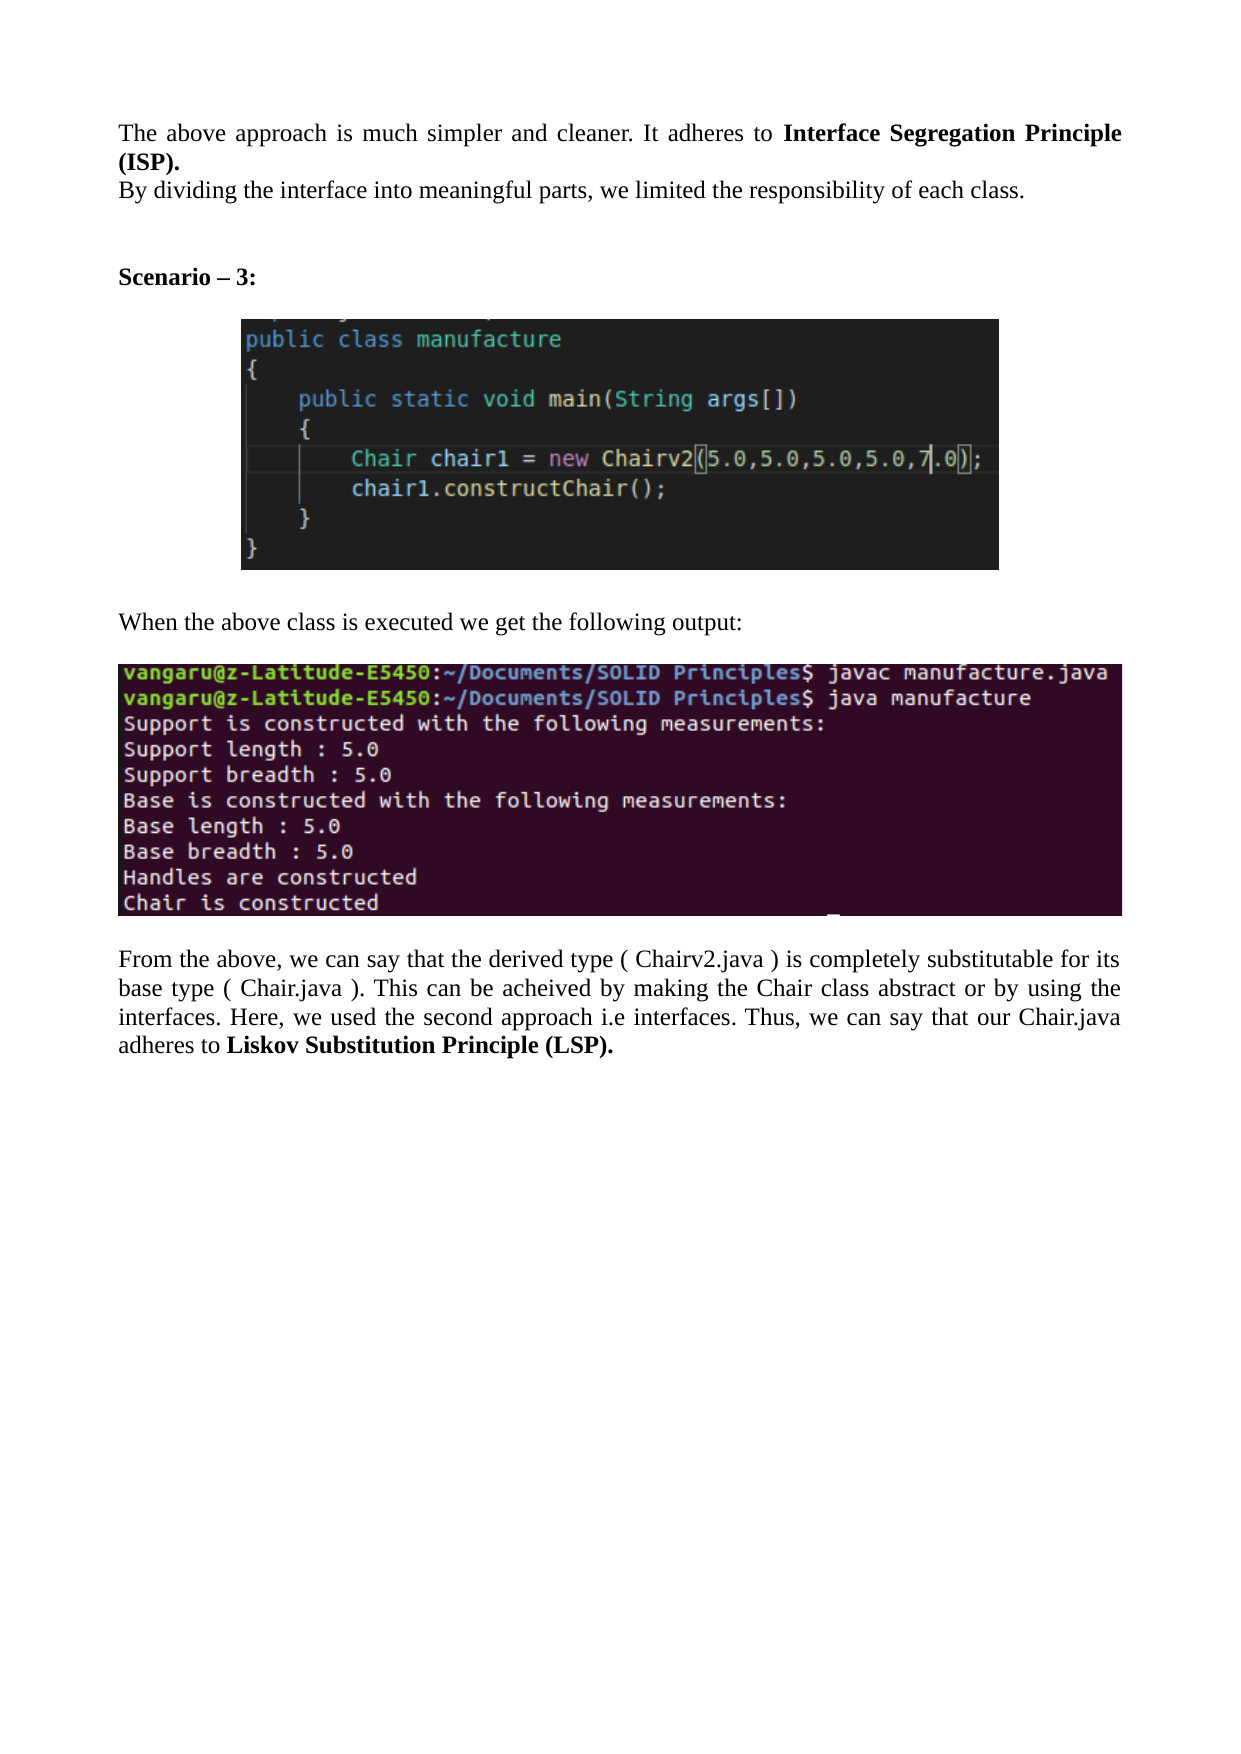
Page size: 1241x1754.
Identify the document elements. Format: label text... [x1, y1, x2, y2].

text When the above class is executed we get the following output: [118, 607, 1122, 636]
text From the above, we can say that the derived type ( Chairv2.java ) is completely substitutable for its base type ( Chair.java ). This can be acheived by making the Chair class abstract or by using the interfaces. Here, we used the second approach i.e interfaces. Thus, we can say that our Chair.java adheres to Liskov Substitution Principle (LSP). [118, 944, 1122, 1059]
picture [118, 664, 1123, 916]
text Scenario – 3: [118, 262, 1122, 291]
picture [241, 319, 999, 570]
text By dividing the interface into meaningful parts, we limited the responsibility of each class. [118, 176, 1122, 204]
text The above approach is much simpler and cleaner. It adheres to Interface Segregation Principle (ISP). [118, 118, 1122, 176]
